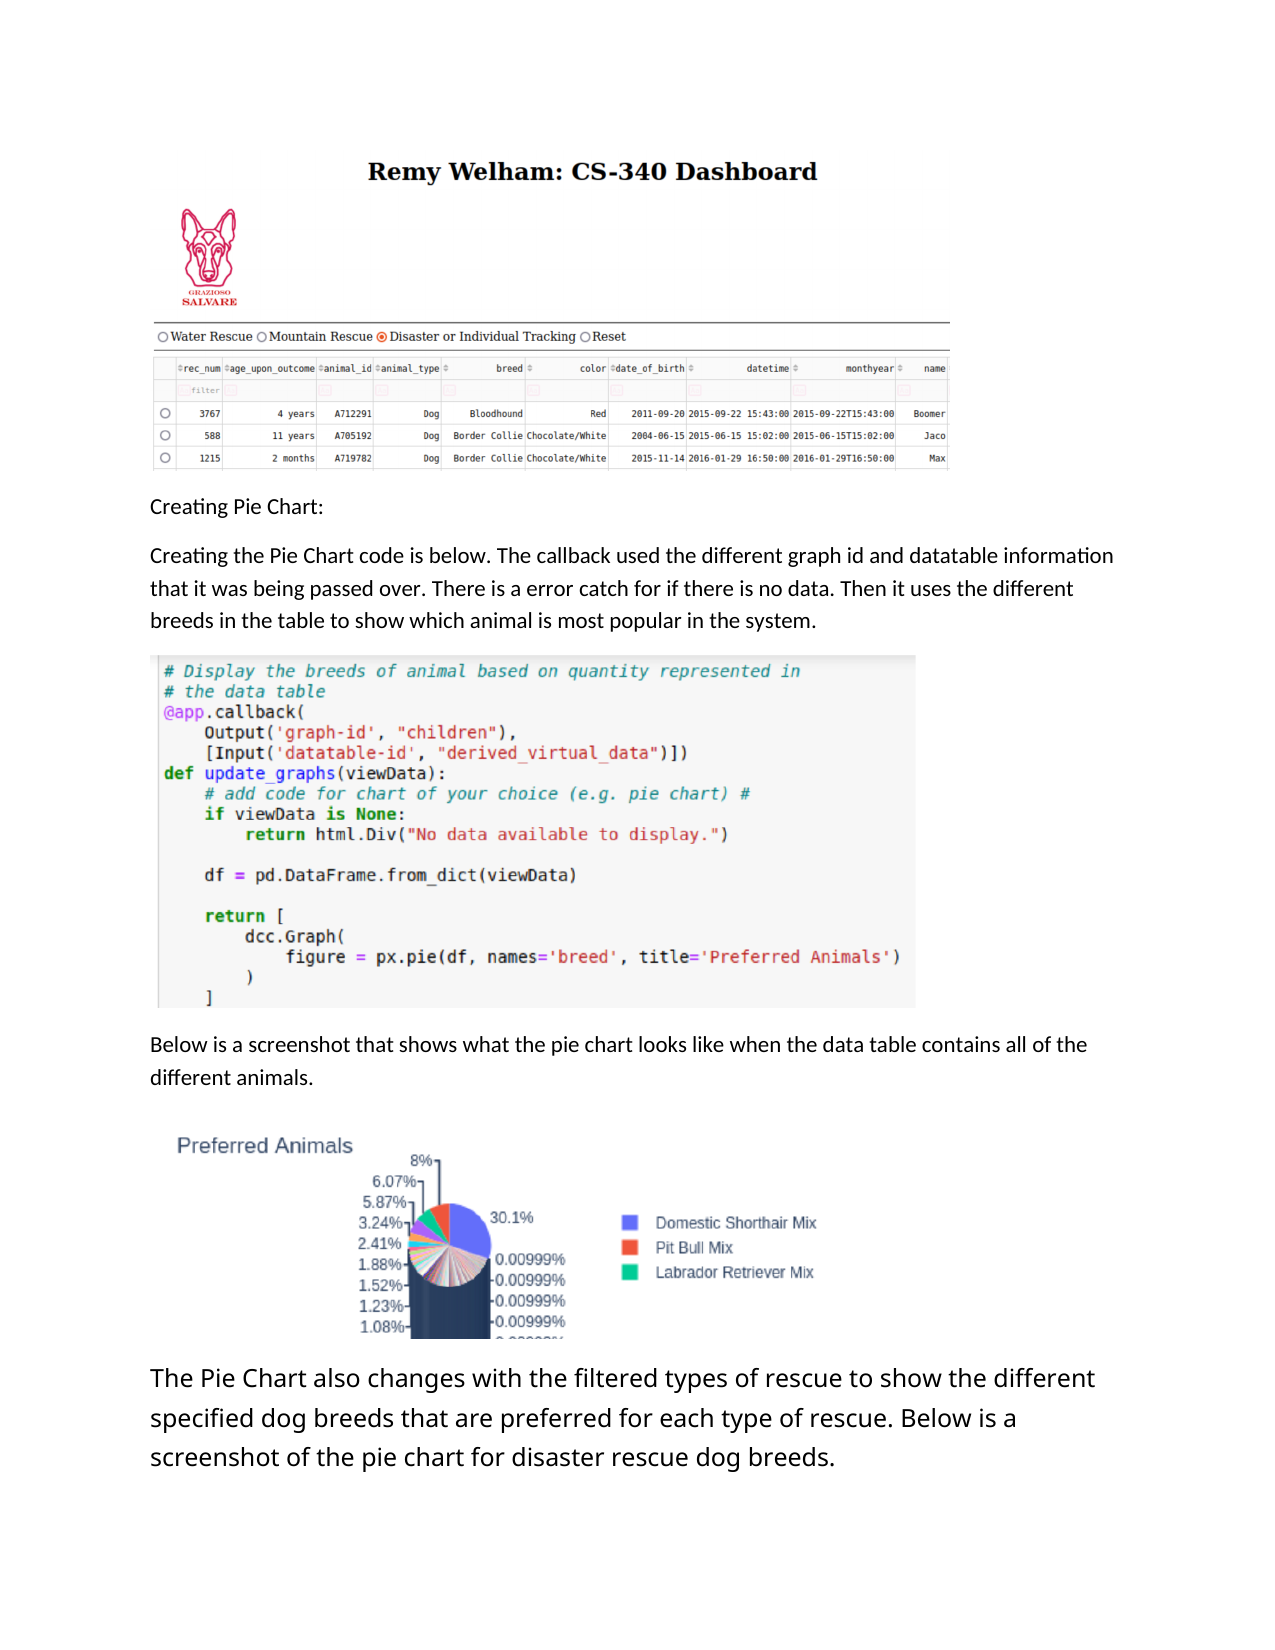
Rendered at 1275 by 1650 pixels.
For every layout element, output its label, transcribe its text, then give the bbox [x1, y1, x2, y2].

text Below is a screenshot that shows what the pie chart looks like when the data table contains all of the different animals. [150, 1030, 1125, 1091]
text Creating the Pie Chart code is below. The callback used the different graph id and datatable information that it was being passed over. There is a error catch for if there is no data. Then it uses the different breeds in the table to show which animal is most popular in the system. [150, 542, 1125, 635]
text The Pie Chart also changes with the filtered types of rescue to show the different specified dog breeds that are preferred for each type of rescue. Below is a screenshot of the pie chart for disaster rescue dog breeds. [150, 1361, 1125, 1474]
text Creating Pie Chart: [150, 492, 1125, 521]
